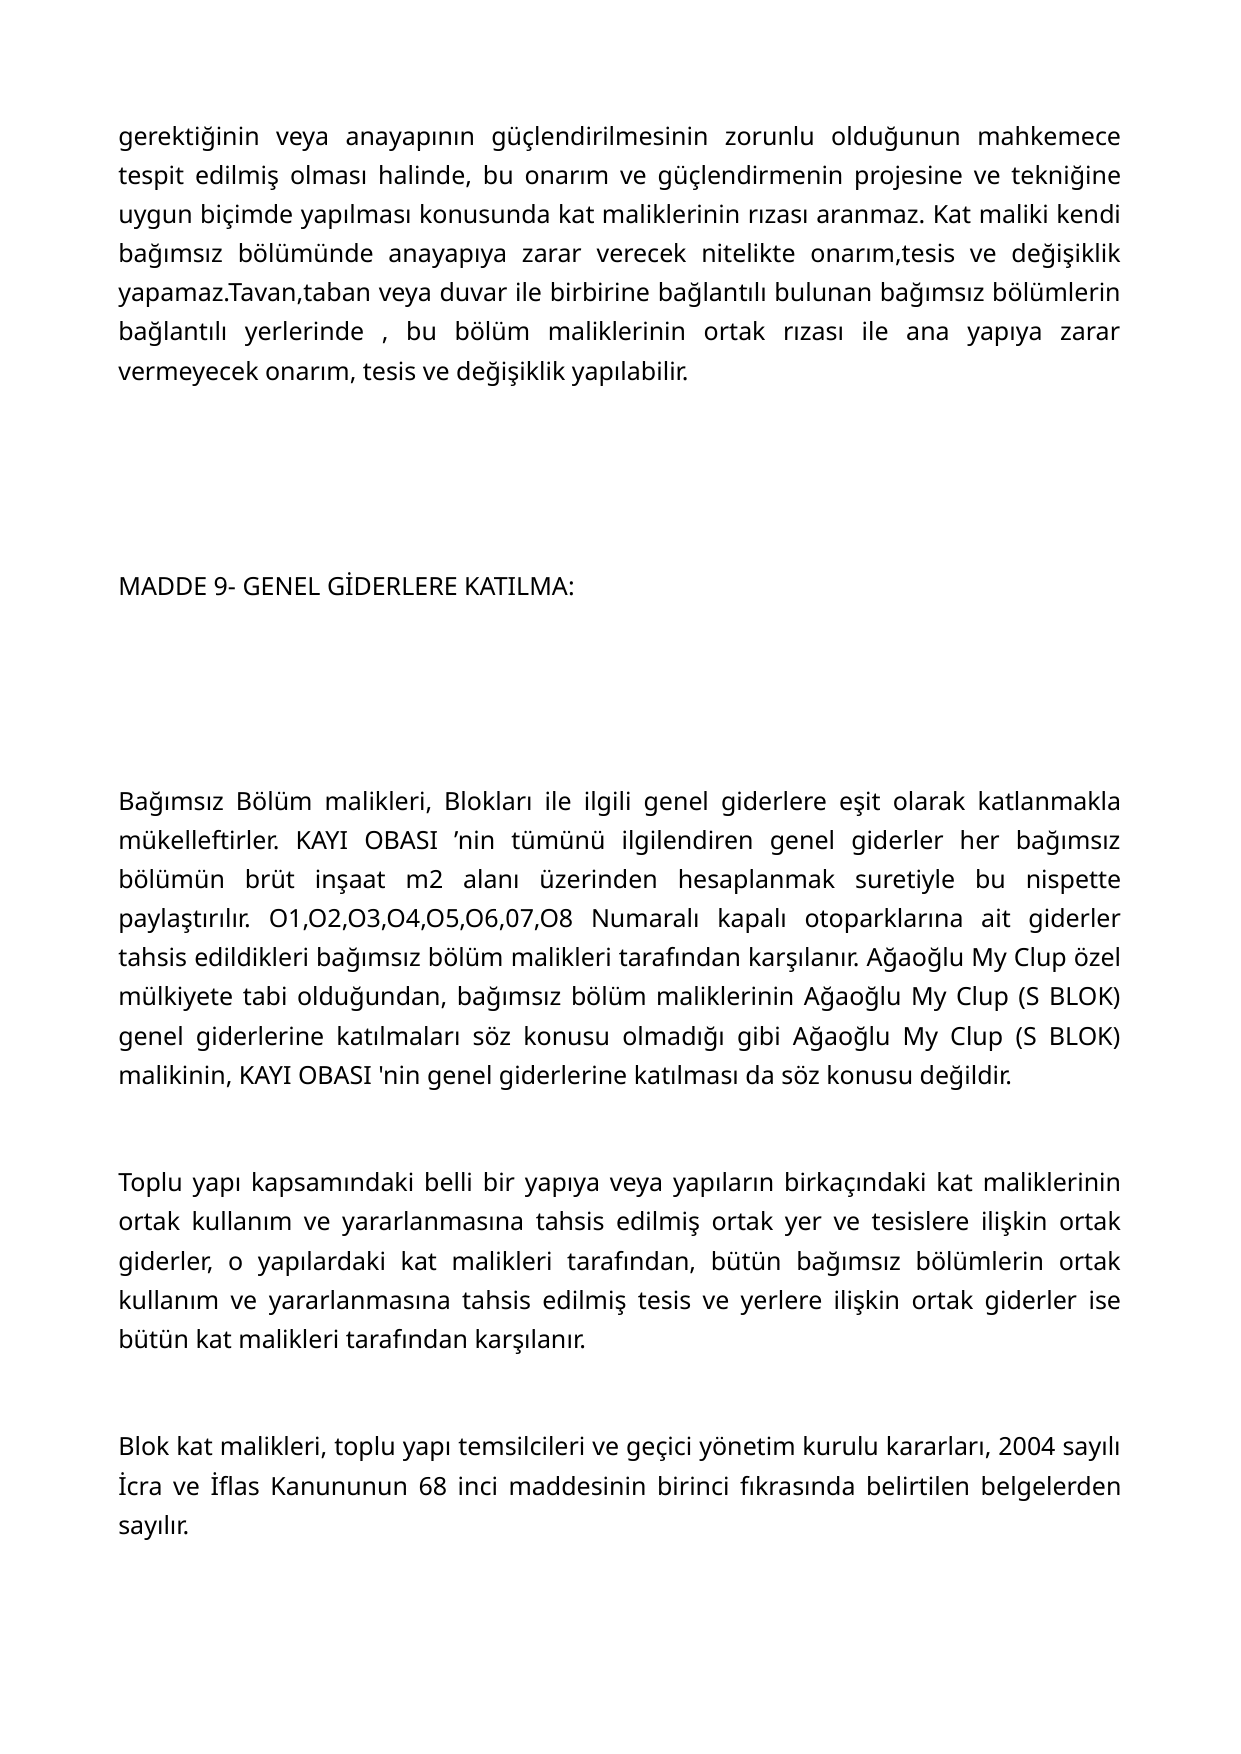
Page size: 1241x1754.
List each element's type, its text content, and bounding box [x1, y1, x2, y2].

text MADDE 9- GENEL GİDERLERE KATILMA: [118, 568, 1122, 602]
text Bağımsız Bölüm malikleri, Blokları ile ilgili genel giderlere eşit olarak katlanmakla mükelleftirler. KAYI OBASI ’nin tümünü ilgilendiren genel giderler her bağımsız bölümün brüt inşaat m2 alanı üzerinden hesaplanmak suretiyle bu nispette paylaştırılır. O1,O2,O3,O4,O5,O6,07,O8 Numaralı kapalı otoparklarına ait giderler tahsis edildikleri bağımsız bölüm malikleri tarafından karşılanır. Ağaoğlu My Clup özel mülkiyete tabi olduğundan, bağımsız bölüm maliklerinin Ağaoğlu My Clup (S BLOK) genel giderlerine katılmaları söz konusu olmadığı gibi Ağaoğlu My Clup (S BLOK) malikinin, KAYI OBASI 'nin genel giderlerine katılması da söz konusu değildir. [118, 783, 1122, 1091]
text Blok kat malikleri, toplu yapı temsilcileri ve geçici yönetim kurulu kararları, 2004 sayılı İcra ve İflas Kanununun 68 inci maddesinin birinci fıkrasında belirtilen belgelerden sayılır. [118, 1429, 1122, 1541]
text gerektiğinin veya anayapının güçlendirilmesinin zorunlu olduğunun mahkemece tespit edilmiş olması halinde, bu onarım ve güçlendirmenin projesine ve tekniğine uygun biçimde yapılması konusunda kat maliklerinin rızası aranmaz. Kat maliki kendi bağımsız bölümünde anayapıya zarar verecek nitelikte onarım,tesis ve değişiklik yapamaz.Tavan,taban veya duvar ile birbirine bağlantılı bulunan bağımsız bölümlerin bağlantılı yerlerinde , bu bölüm maliklerinin ortak rızası ile ana yapıya zarar vermeyecek onarım, tesis ve değişiklik yapılabilir. [118, 118, 1122, 387]
text Toplu yapı kapsamındaki belli bir yapıya veya yapıların birkaçındaki kat maliklerinin ortak kullanım ve yararlanmasına tahsis edilmiş ortak yer ve tesislere ilişkin ortak giderler, o yapılardaki kat malikleri tarafından, bütün bağımsız bölümlerin ortak kullanım ve yararlanmasına tahsis edilmiş tesis ve yerlere ilişkin ortak giderler ise bütün kat malikleri tarafından karşılanır. [118, 1165, 1122, 1356]
